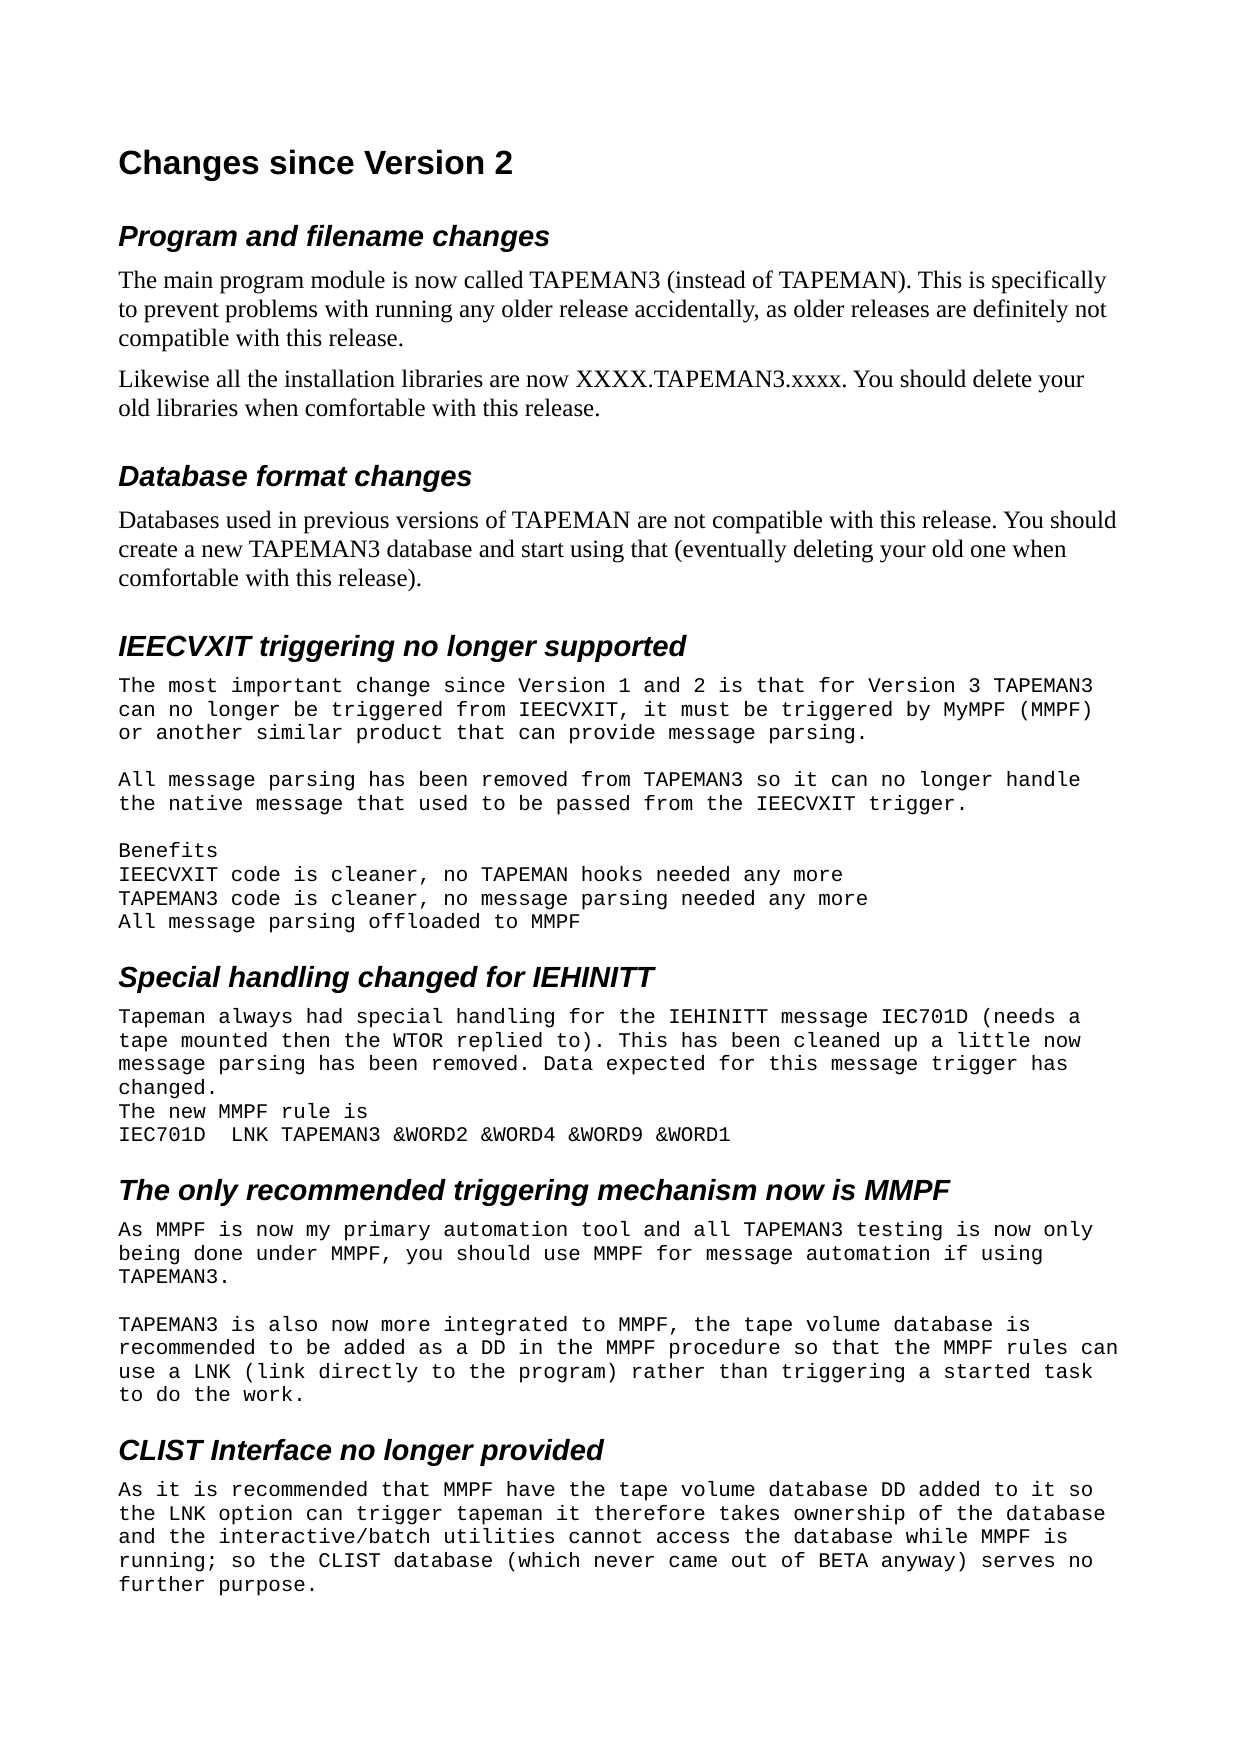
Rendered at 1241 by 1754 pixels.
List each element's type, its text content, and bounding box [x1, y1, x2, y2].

text All message parsing offloaded to MMPF [118, 911, 1122, 935]
text IEECVXIT code is cleaner, no TAPEMAN hooks needed any more [118, 864, 1122, 888]
text As MMPF is now my primary automation tool and all TAPEMAN3 testing is now only being done under MMPF, you should use MMPF for message automation if using TAPEMAN3. [118, 1219, 1122, 1290]
subtitle Program and filename changes [118, 219, 1122, 253]
text IEC701D LNK TAPEMAN3 &WORD2 &WORD4 &WORD9 &WORD1 [118, 1124, 1122, 1148]
text Tapeman always had special handling for the IEHINITT message IEC701D (needs a tape mounted then the WTOR replied to). This has been cleaned up a little now message parsing has been removed. Data expected for this message trigger has changed. [118, 1006, 1122, 1101]
text All message parsing has been removed from TAPEMAN3 so it can no longer handle the native message that used to be passed from the IEECVXIT trigger. [118, 769, 1122, 817]
subtitle IEECVXIT triggering no longer supported [118, 629, 1122, 662]
subtitle Database format changes [118, 459, 1122, 493]
text TAPEMAN3 code is cleaner, no message parsing needed any more [118, 888, 1122, 911]
text The most important change since Version 1 and 2 is that for Version 3 TAPEMAN3 can no longer be triggered from IEECVXIT, it must be triggered by MyMPF (MMPF) or another similar product that can provide message parsing. [118, 675, 1122, 746]
text As it is recommended that MMPF have the tape volume database DD added to it so the LNK option can trigger tapeman it therefore takes ownership of the database and the interactive/batch utilities cannot access the database while MMPF is running; so the CLIST database (which never came out of BETA anyway) serves no further purpose. [118, 1479, 1122, 1597]
subtitle CLIST Interface no longer provided [118, 1433, 1122, 1467]
text Likewise all the installation libraries are now XXXX.TAPEMAN3.xxxx. You should delete your old libraries when comfortable with this release. [118, 364, 1122, 422]
subtitle Special handling changed for IEHINITT [118, 960, 1122, 993]
text Benefits [118, 840, 1122, 864]
text The new MMPF rule is [118, 1101, 1122, 1124]
subtitle Changes since Version 2 [118, 143, 1122, 182]
text Databases used in previous versions of TAPEMAN are not compatible with this release. You should create a new TAPEMAN3 database and start using that (eventually deleting your old one when comfortable with this release). [118, 505, 1122, 591]
text The main program module is now called TAPEMAN3 (instead of TAPEMAN). This is specifically to prevent problems with running any older release accidentally, as older releases are definitely not compatible with this release. [118, 265, 1122, 352]
subtitle The only recommended triggering mechanism now is MMPF [118, 1173, 1122, 1206]
text TAPEMAN3 is also now more integrated to MMPF, the tape volume database is recommended to be added as a DD in the MMPF procedure so that the MMPF rules can use a LNK (link directly to the program) rather than triggering a started task to do the work. [118, 1313, 1122, 1408]
